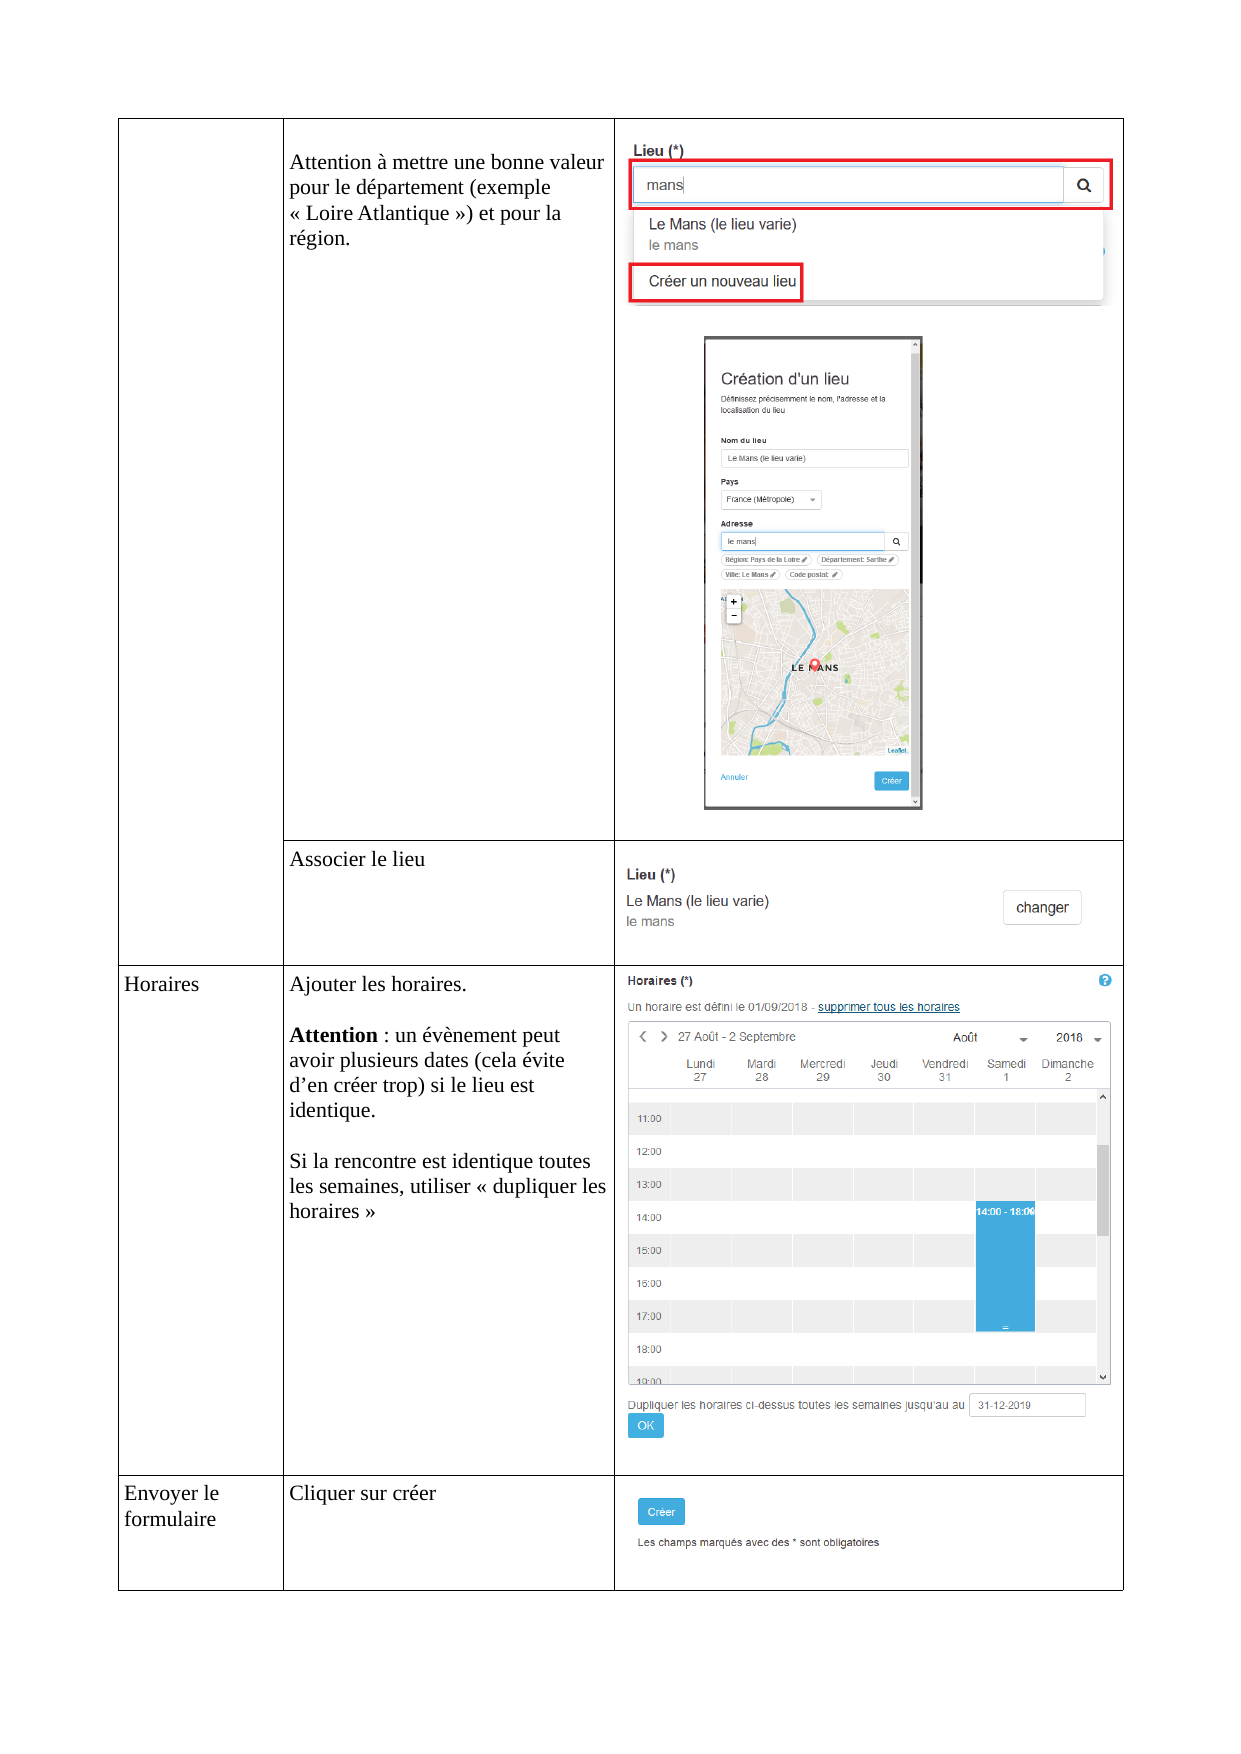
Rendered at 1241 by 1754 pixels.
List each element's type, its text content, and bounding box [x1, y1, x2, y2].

table_cell [119, 119, 283, 965]
table_cell Ajouter les horaires. Attention : un évènement peut avoir plusieurs dates (cela évite d’en créer trop) si le lieu est identique. Si la rencontre est identique toutes les semaines, utiliser « dupliquer les horaires » [284, 966, 614, 1474]
table_cell [615, 841, 1123, 965]
picture [628, 1490, 1101, 1560]
table_cell Attention à mettre une bonne valeur pour le département (exemple « Loire Atlantique ») et pour la région. [284, 119, 614, 840]
picture [619, 131, 1117, 306]
table_cell Envoyer le formulaire [119, 1476, 283, 1590]
table_cell Associer le lieu [284, 841, 614, 965]
table_cell Cliquer sur créer [284, 1476, 614, 1590]
picture [621, 857, 1094, 935]
table_cell [615, 966, 1123, 1474]
picture [619, 971, 1118, 1444]
picture [704, 336, 923, 810]
table_cell [615, 119, 1123, 840]
table_cell Horaires [119, 966, 283, 1474]
table_cell [615, 1476, 1123, 1590]
